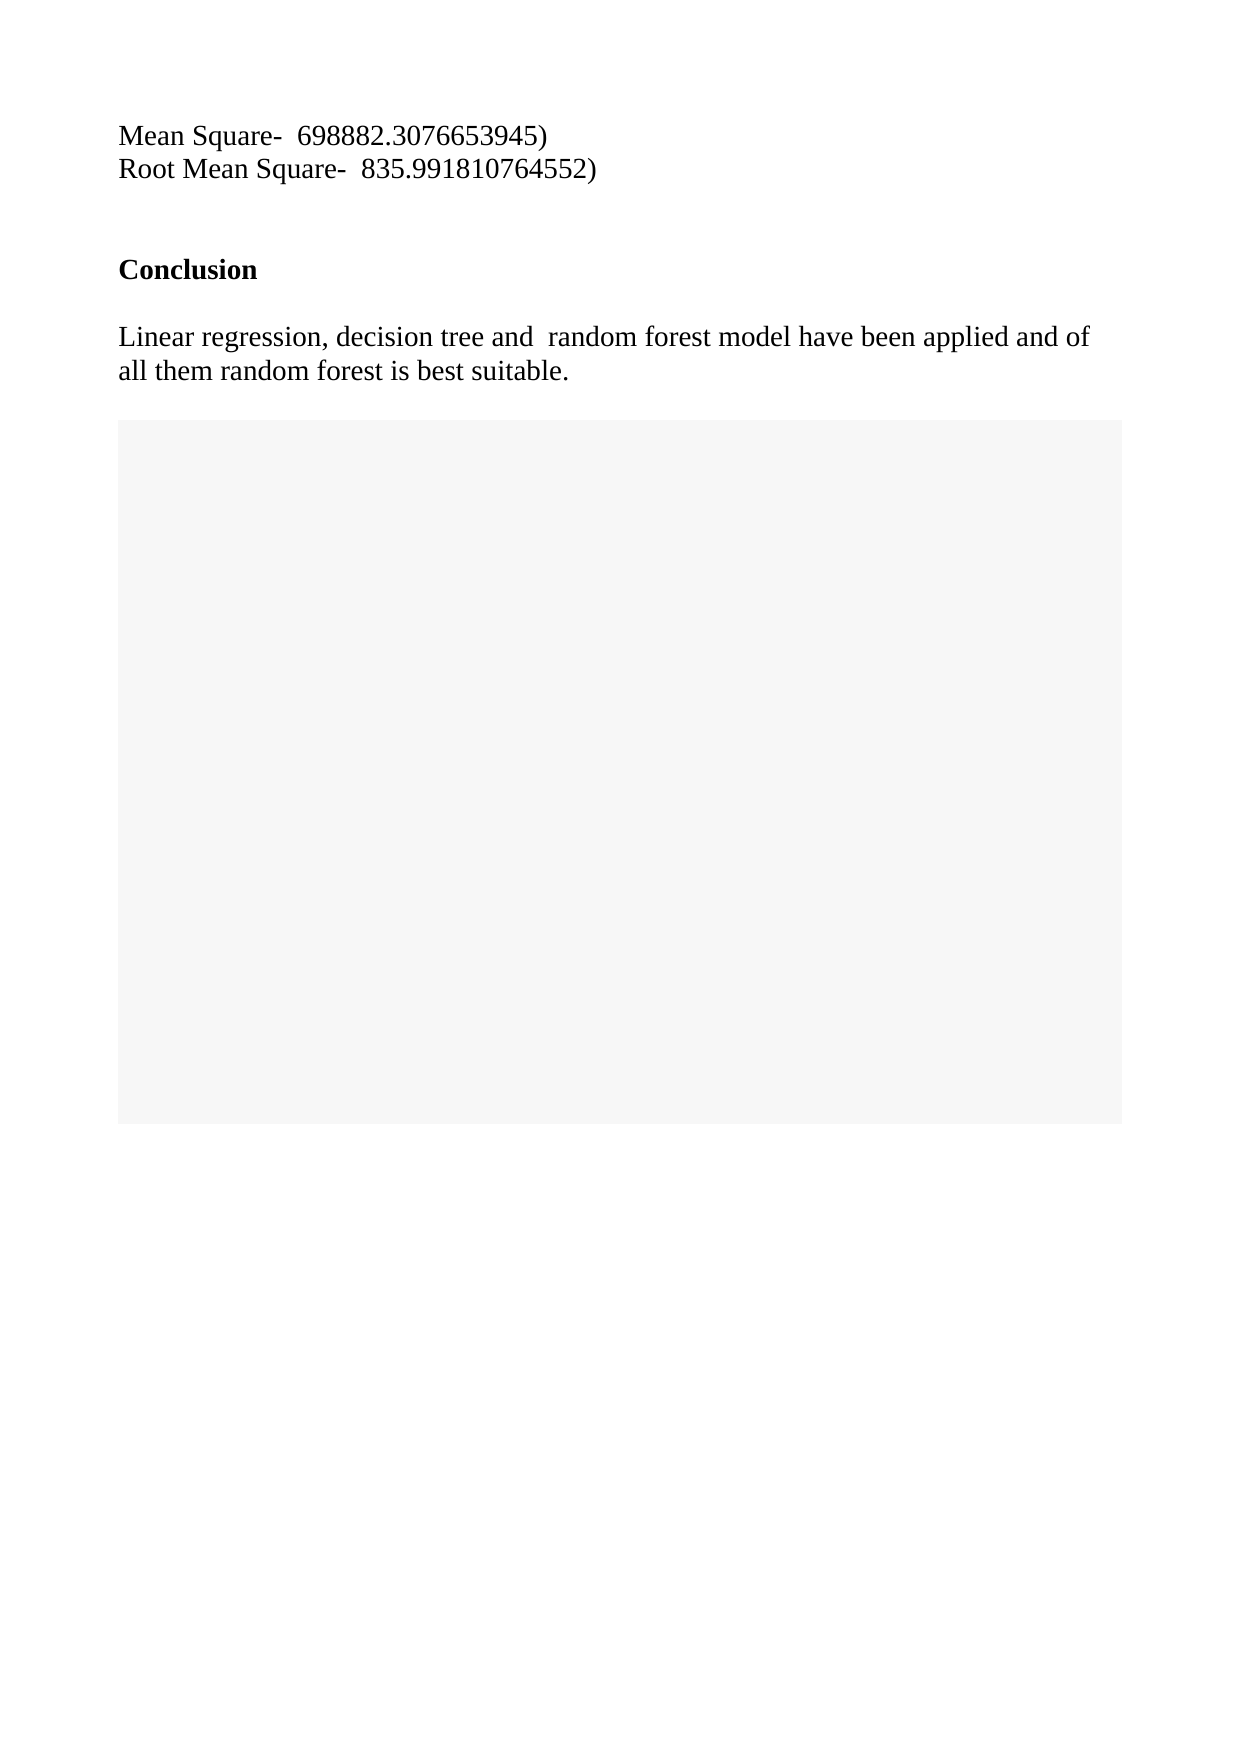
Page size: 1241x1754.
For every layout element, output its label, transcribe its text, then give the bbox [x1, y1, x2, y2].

text Root Mean Square- 835.991810764552) [118, 152, 1122, 185]
text Mean Square- 698882.3076653945) [118, 118, 1122, 152]
text Conclusion [118, 252, 1122, 286]
text Linear regression, decision tree and random forest model have been applied and of all them random forest is best suitable. [118, 319, 1122, 386]
